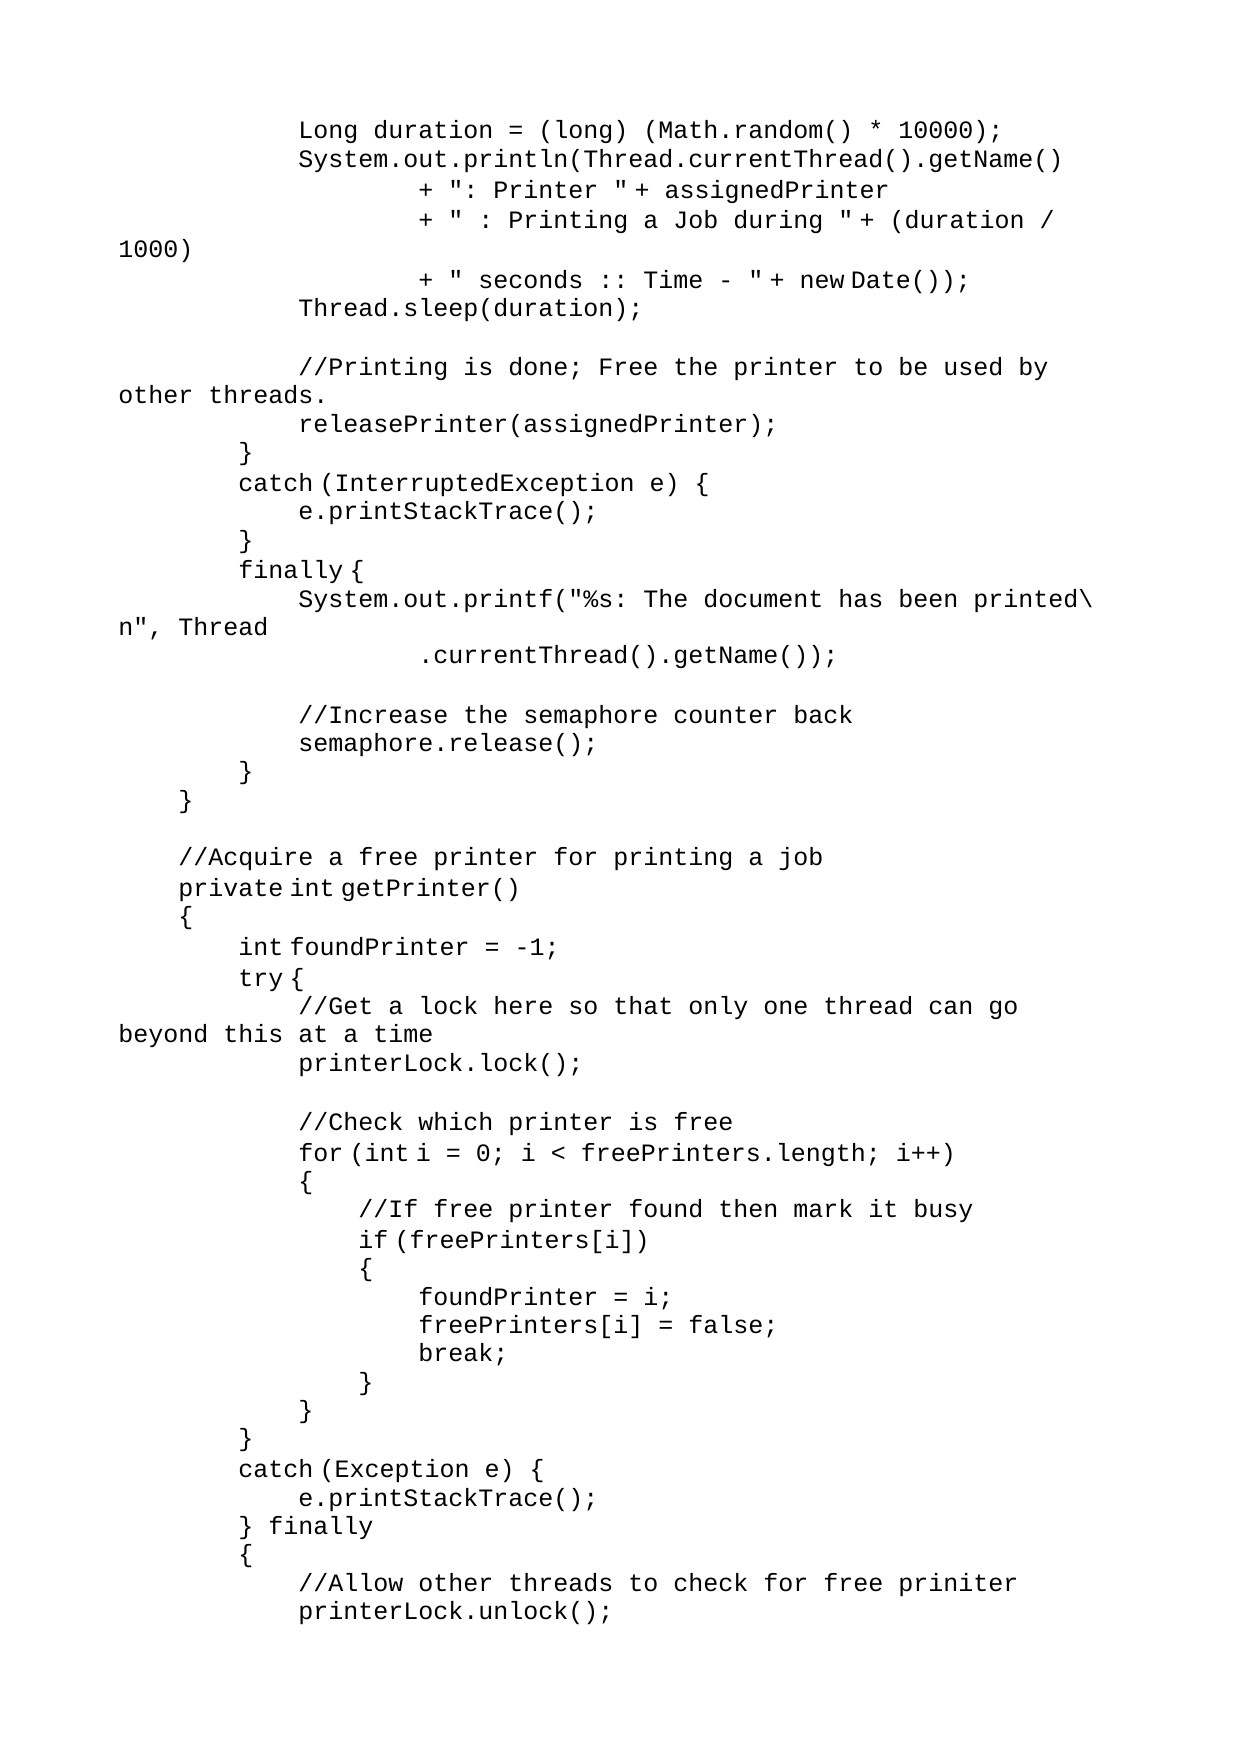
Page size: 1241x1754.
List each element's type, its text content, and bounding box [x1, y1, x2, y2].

table_header Long duration = (long) (Math.random() * 10000); System.out.println(Thread.currentThread().getName() + ": Printer " + assignedPrinter + " : Printing a Job during " + (duration / 1000) + " seconds :: Time - " + new Date()); Thread.sleep(duration); //Printing is done; Free the printer to be used by other threads. releasePrinter(assignedPrinter); } catch (InterruptedException e) { e.printStackTrace(); } finally { System.out.printf("%s: The document has been printed\n", Thread .currentThread().getName()); //Increase the semaphore counter back semaphore.release(); } } //Acquire a free printer for printing a job private int getPrinter() { int foundPrinter = -1; try { //Get a lock here so that only one thread can go beyond this at a time printerLock.lock(); //Check which printer is free for (int i = 0; i < freePrinters.length; i++) { //If free printer found then mark it busy if (freePrinters[i]) { foundPrinter = i; freePrinters[i] = false; break; } } } catch (Exception e) { e.printStackTrace(); } finally { //Allow other threads to check for free priniter printerLock.unlock(); [118, 118, 1122, 1627]
